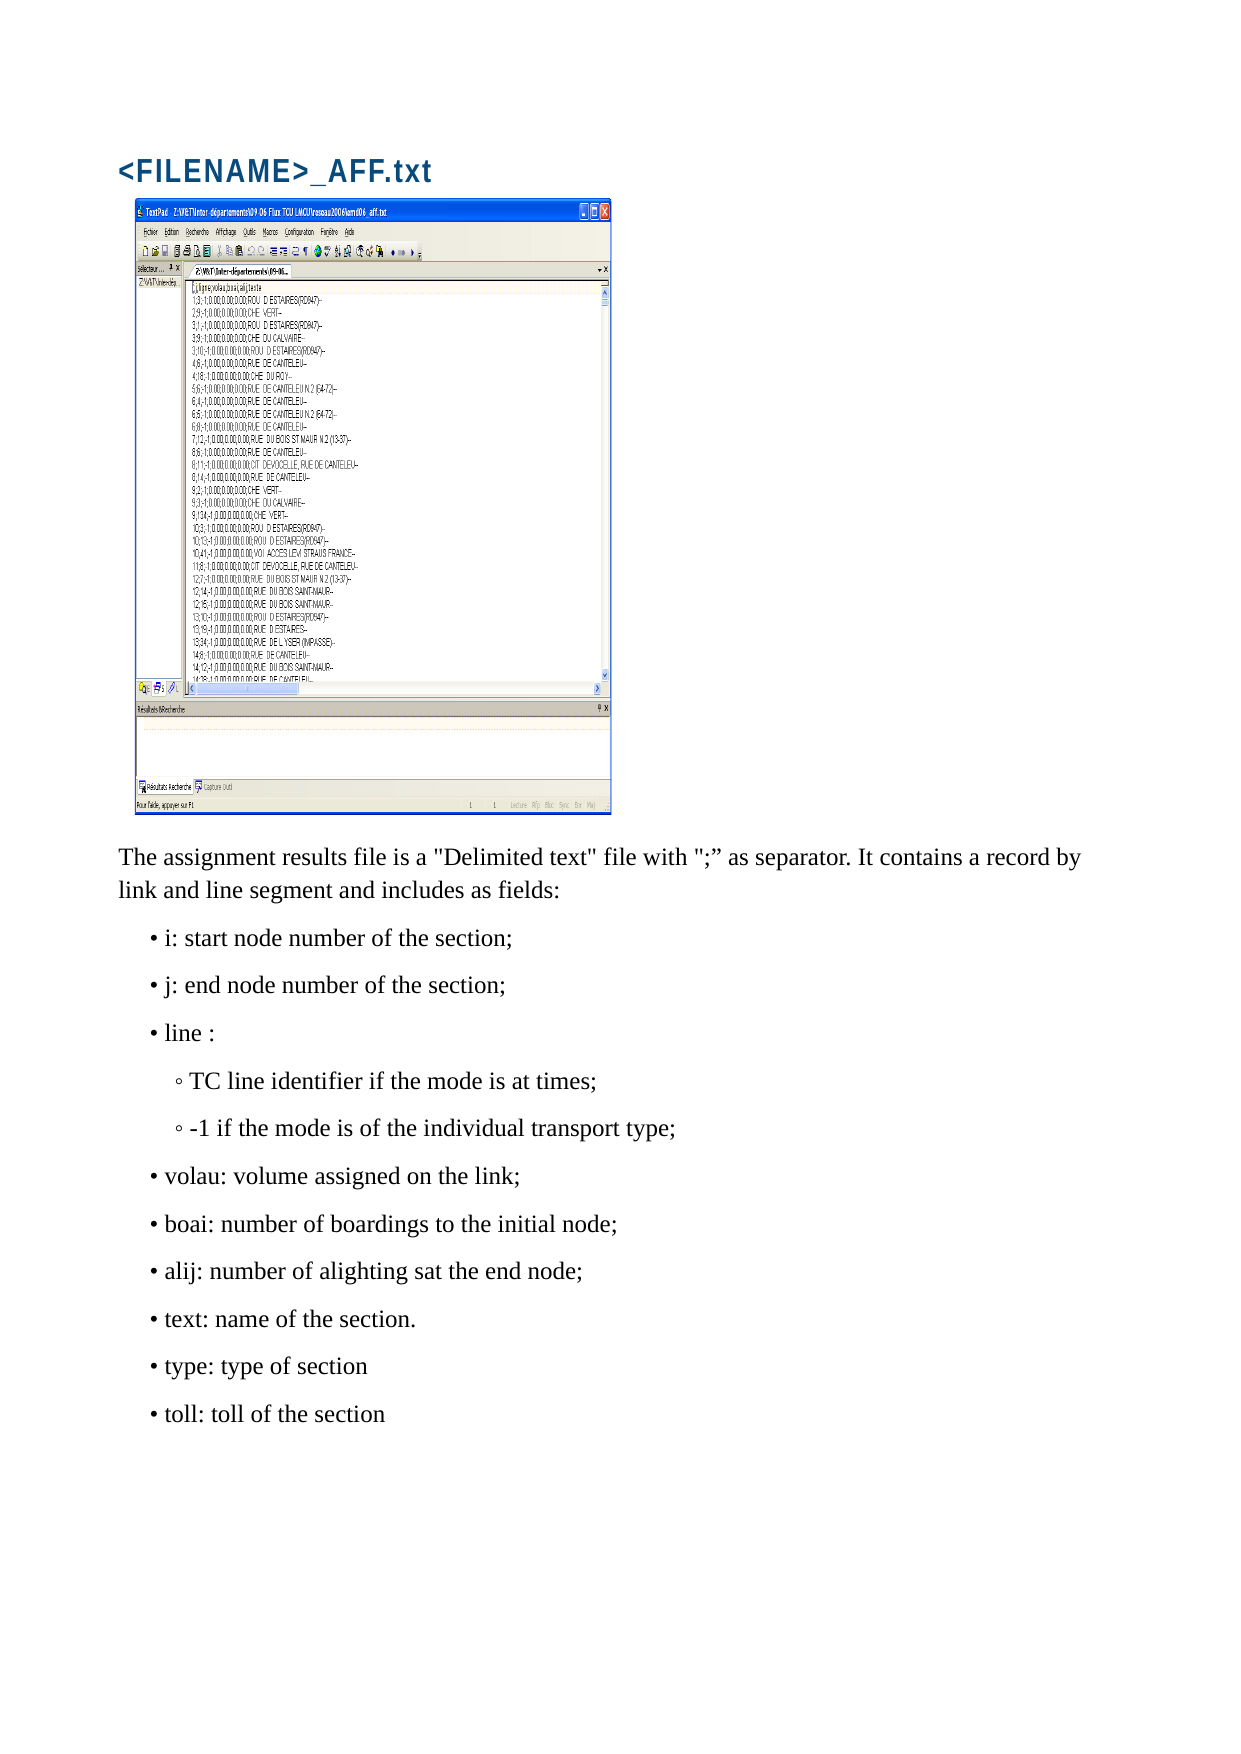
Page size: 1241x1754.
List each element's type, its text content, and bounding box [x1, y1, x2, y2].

picture [134, 198, 612, 815]
text • type: type of section [118, 1351, 1122, 1380]
text • text: name of the section. [118, 1304, 1122, 1333]
text • alij: number of alighting sat the end node; [118, 1256, 1122, 1285]
text • volau: volume assigned on the link; [118, 1161, 1122, 1190]
text • j: end node number of the section; [118, 971, 1122, 999]
text • line : [118, 1018, 1122, 1047]
text ◦ TC line identifier if the mode is at times; [118, 1066, 1122, 1094]
text • i: start node number of the section; [118, 923, 1122, 952]
text The assignment results file is a "Delimited text" file with ";” as separator. It contains a record by link and line segment and includes as fields: [118, 842, 1122, 904]
subtitle <FILENAME>_AFF.txt [118, 151, 1122, 190]
text • toll: toll of the section [118, 1399, 1122, 1428]
text • boai: number of boardings to the initial node; [118, 1209, 1122, 1237]
text ◦ -1 if the mode is of the individual transport type; [118, 1113, 1122, 1142]
